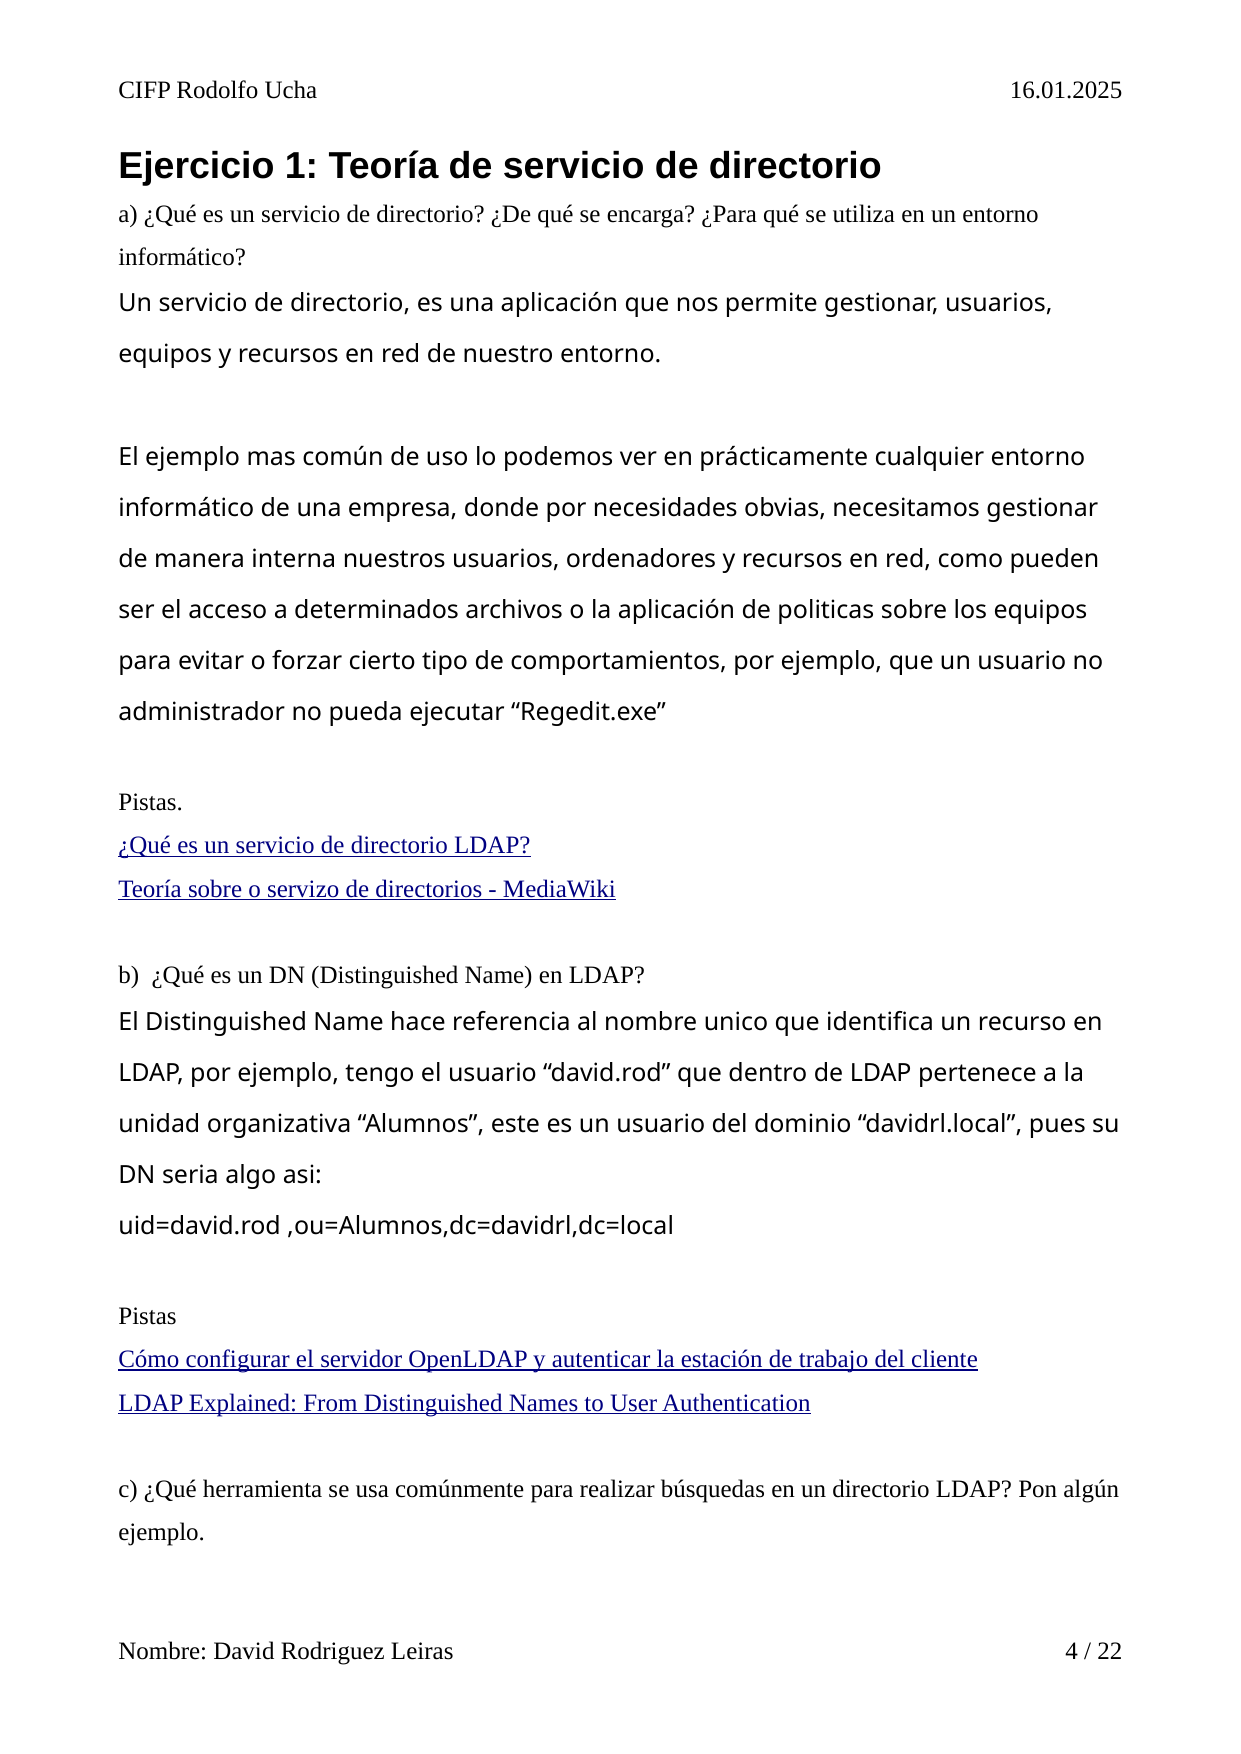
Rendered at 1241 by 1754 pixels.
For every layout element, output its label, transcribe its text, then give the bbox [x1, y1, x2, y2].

text Pistas. [118, 787, 1122, 816]
text ¿Qué es un servicio de directorio LDAP? [118, 831, 1122, 859]
text c) ¿Qué herramienta se usa comúnmente para realizar búsquedas en un directorio LDAP? Pon algún ejemplo. [118, 1474, 1122, 1546]
text El Distinguished Name hace referencia al nombre unico que identifica un recurso en LDAP, por ejemplo, tengo el usuario “david.rod” que dentro de LDAP pertenece a la unidad organizativa “Alumnos”, este es un usuario del dominio “davidrl.local”, pues su DN seria algo asi: [118, 1003, 1122, 1190]
text Un servicio de directorio, es una aplicación que nos permite gestionar, usuarios, equipos y recursos en red de nuestro entorno. [118, 285, 1122, 370]
text uid=david.rod ,ou=Alumnos,dc=davidrl,dc=local [118, 1207, 1122, 1241]
text LDAP Explained: From Distinguished Names to User Authentication [118, 1388, 1122, 1416]
text Teoría sobre o servizo de directorios - MediaWiki [118, 874, 1122, 902]
text Pistas [118, 1301, 1122, 1330]
text a) ¿Qué es un servicio de directorio? ¿De qué se encarga? ¿Para qué se utiliza en un entorno informático? [118, 199, 1122, 271]
subtitle Ejercicio 1: Teoría de servicio de directorio [118, 143, 1122, 186]
text b) ¿Qué es un DN (Distinguished Name) en LDAP? [118, 960, 1122, 989]
text Cómo configurar el servidor OpenLDAP y autenticar la estación de trabajo del cliente [118, 1344, 1122, 1373]
text El ejemplo mas común de uso lo podemos ver en prácticamente cualquier entorno informático de una empresa, donde por necesidades obvias, necesitamos gestionar de manera interna nuestros usuarios, ordenadores y recursos en red, como pueden ser el acceso a determinados archivos o la aplicación de politicas sobre los equipos para evitar o forzar cierto tipo de comportamientos, por ejemplo, que un usuario no administrador no pueda ejecutar “Regedit.exe” [118, 438, 1122, 727]
